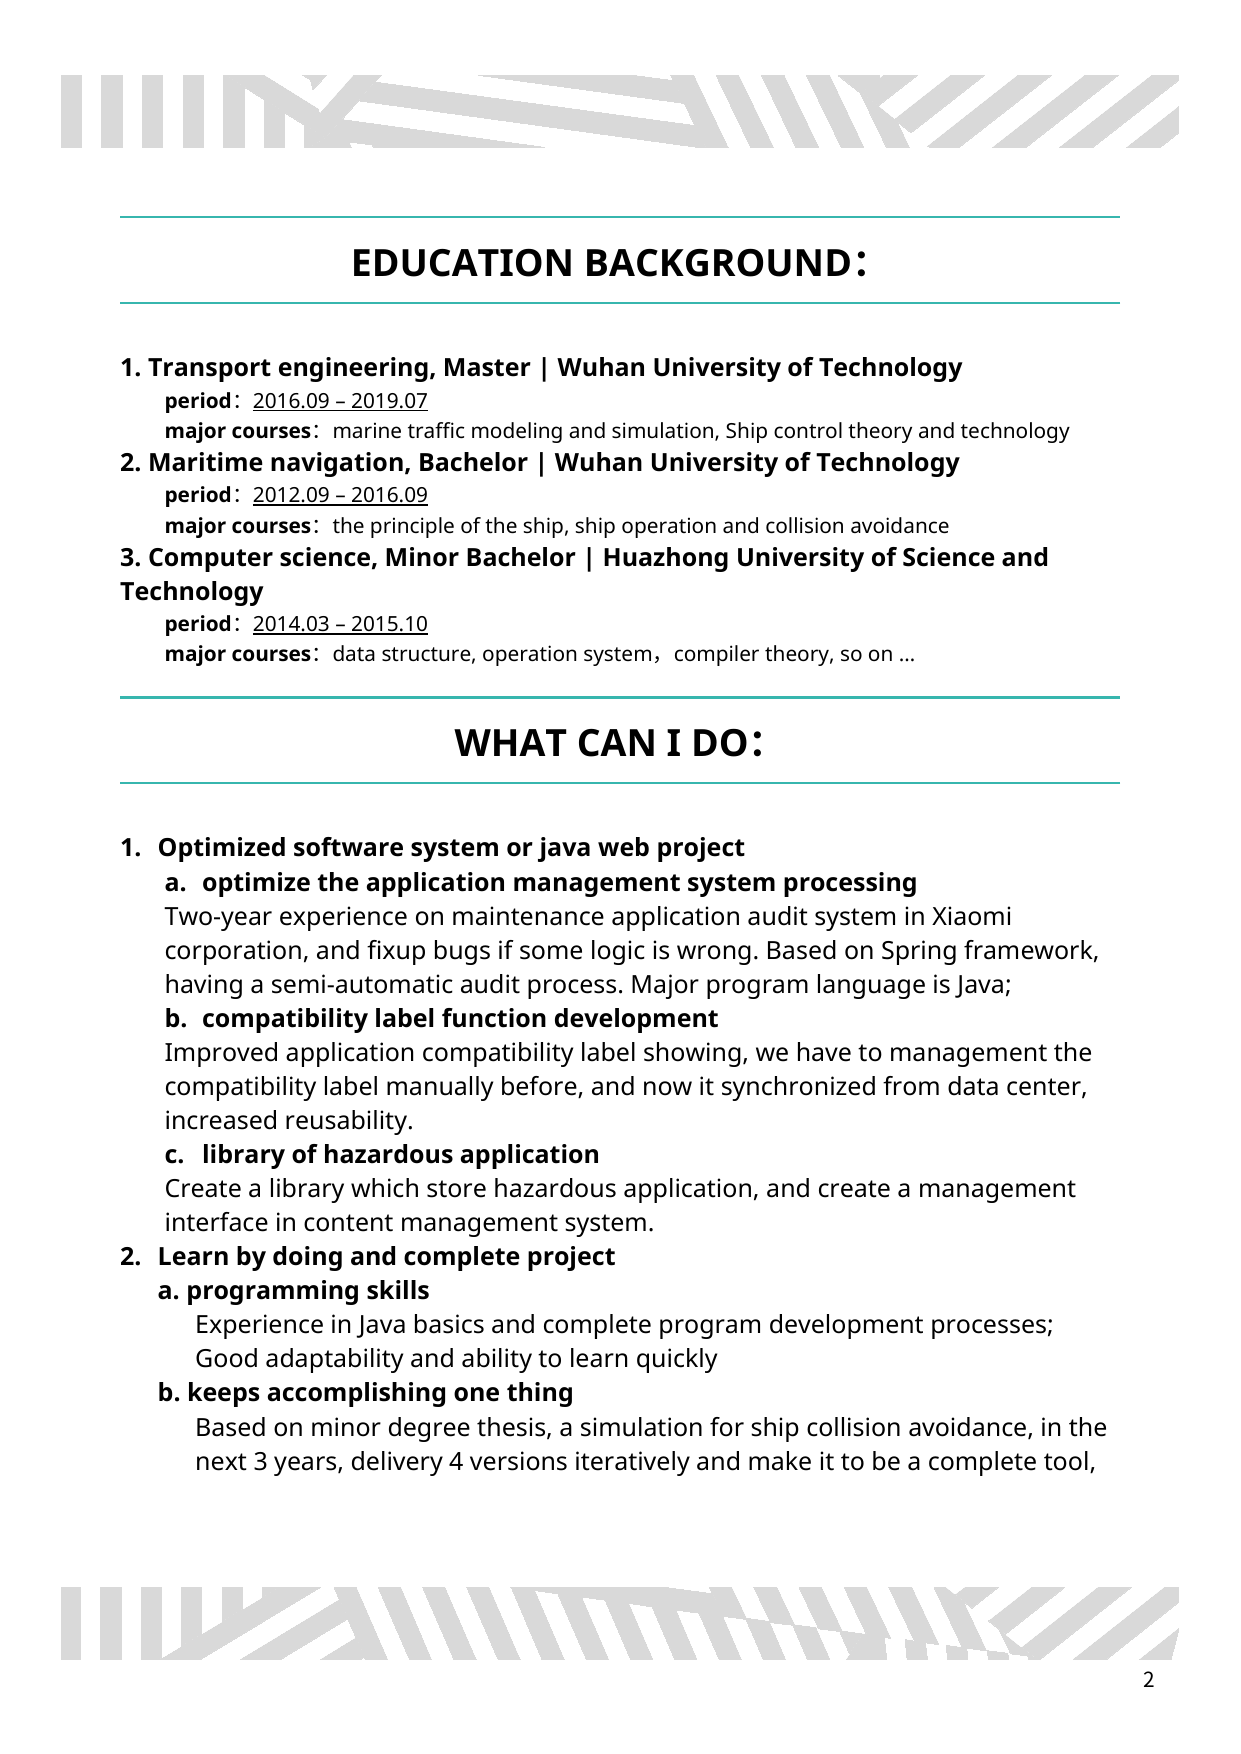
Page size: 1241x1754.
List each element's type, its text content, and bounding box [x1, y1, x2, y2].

text Improved application compatibility label showing, we have to management the compatibility label manually before, and now it synchronized from data center, increased reusability. [164, 1034, 1120, 1137]
text period：2016.09 – 2019.07 [164, 384, 1120, 414]
subtitle education background： [120, 218, 1120, 302]
text major courses：marine traffic modeling and simulation, Ship control theory and technology [164, 414, 1120, 444]
text major courses：data structure, operation system，compiler theory, so on … [164, 638, 1120, 668]
text 1. Transport engineering, Master | Wuhan University of Technology [120, 350, 1120, 384]
list Learn by doing and complete project [120, 1239, 1120, 1273]
text Create a library which store hazardous application, and create a management interface in content management system. [164, 1171, 1120, 1239]
text period：2012.09 – 2016.09 [164, 478, 1120, 509]
subtitle what can i do： [120, 699, 1120, 782]
text a. programming skills [157, 1273, 1120, 1307]
text b. keeps accomplishing one thing [157, 1375, 1120, 1409]
list optimize the application management system processing [164, 864, 1120, 898]
list library of hazardous application [164, 1137, 1120, 1171]
list compatibility label function development [164, 1000, 1120, 1034]
text 2. Maritime navigation, Bachelor | Wuhan University of Technology [120, 444, 1120, 478]
text Experience in Java basics and complete program development processes; Good adaptability and ability to learn quickly [195, 1307, 1120, 1375]
text 3. Computer science, Minor Bachelor | Huazhong University of Science and Technology [120, 539, 1120, 607]
list Optimized software system or java web project [120, 830, 1120, 864]
text Based on minor degree thesis, a simulation for ship collision avoidance, in the next 3 years, delivery 4 versions iteratively and make it to be a complete tool, [195, 1409, 1120, 1477]
text Two-year experience on maintenance application audit system in Xiaomi corporation, and fixup bugs if some logic is wrong. Based on Spring framework, having a semi-automatic audit process. Major program language is Java; [164, 898, 1120, 1000]
text major courses：the principle of the ship, ship operation and collision avoidance [164, 509, 1120, 539]
text period：2014.03 – 2015.10 [164, 607, 1120, 638]
